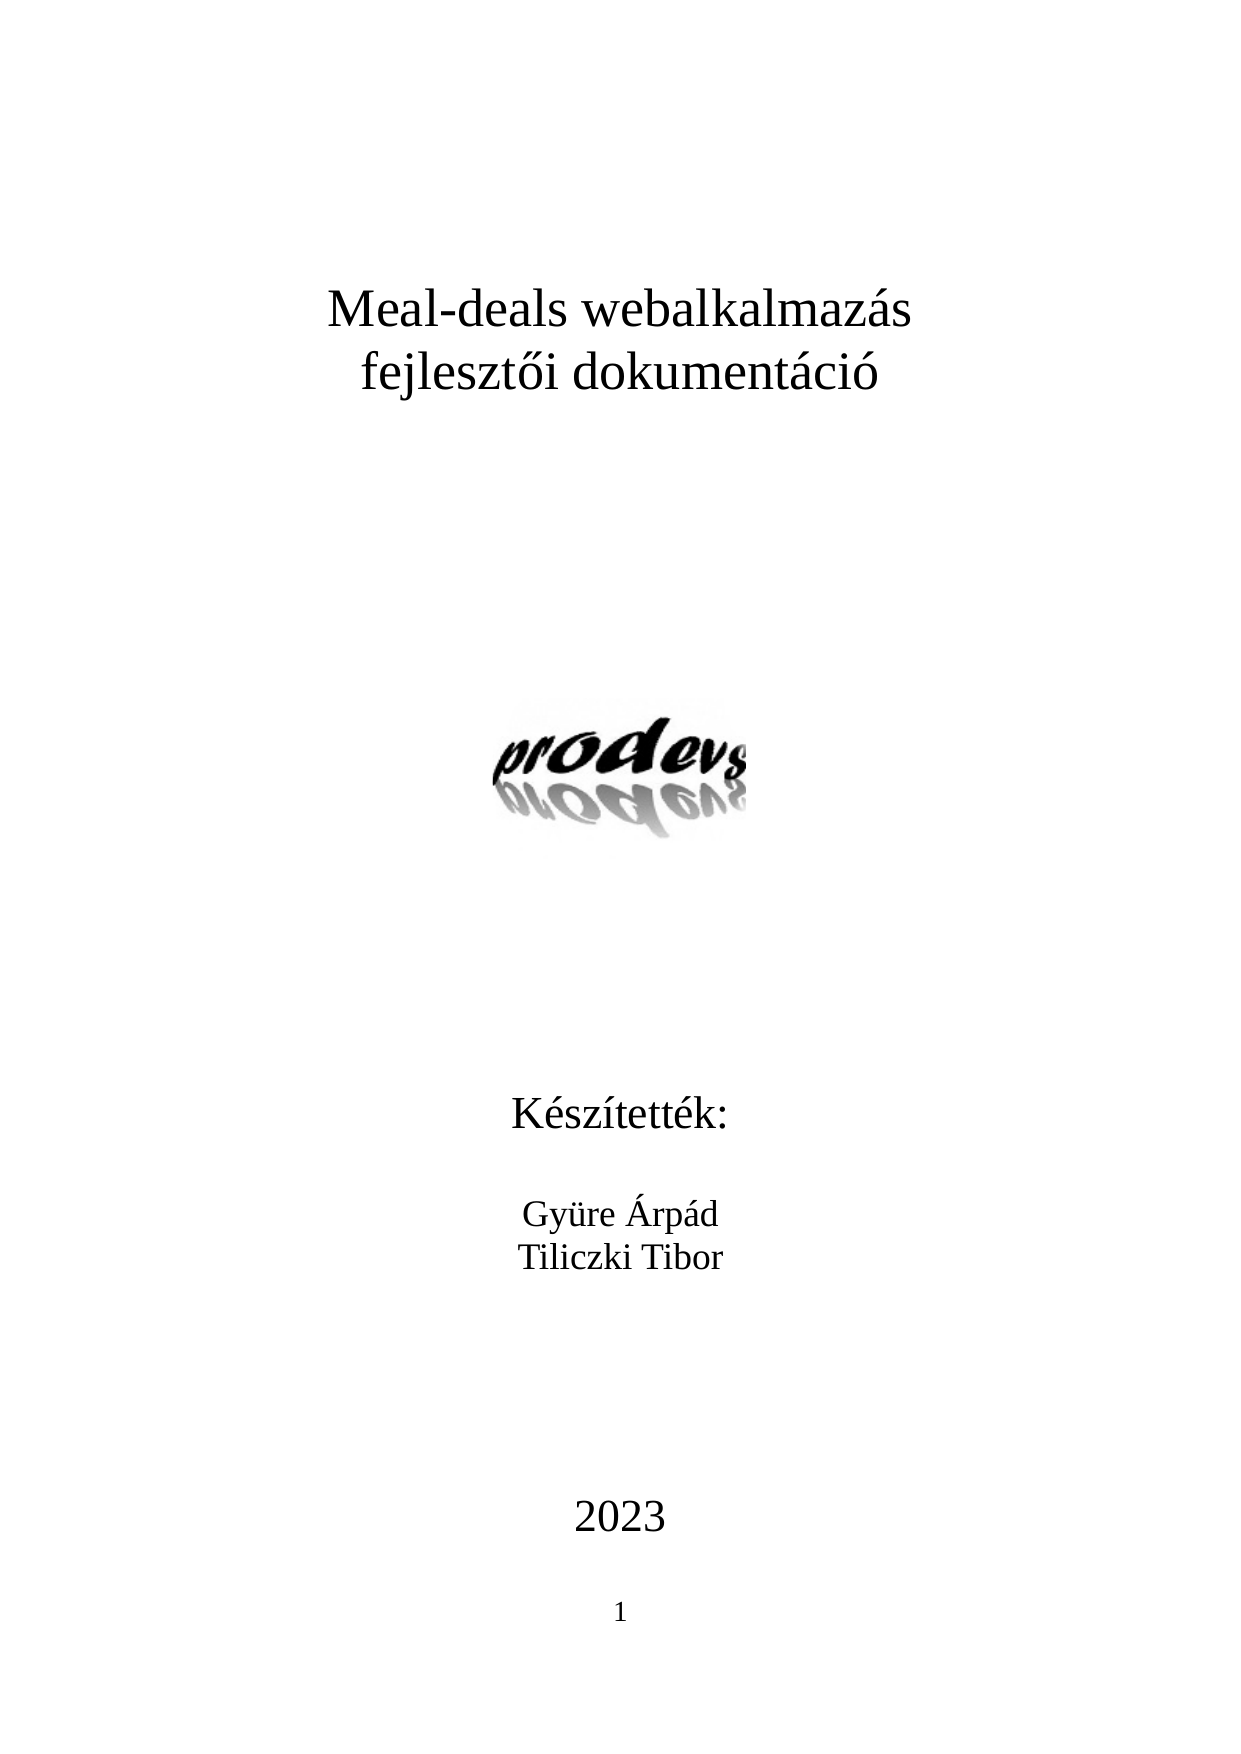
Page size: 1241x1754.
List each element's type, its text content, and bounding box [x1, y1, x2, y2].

picture [492, 698, 746, 859]
text Tiliczki Tibor [118, 1234, 1122, 1278]
text Meal-deals webalkalmazás [118, 276, 1122, 338]
text Készítették: [118, 1086, 1122, 1139]
text 1 [118, 1594, 1122, 1627]
text fejlesztői dokumentáció [118, 338, 1122, 401]
text 2023 [118, 1488, 1122, 1541]
text Gyüre Árpád [118, 1191, 1122, 1234]
